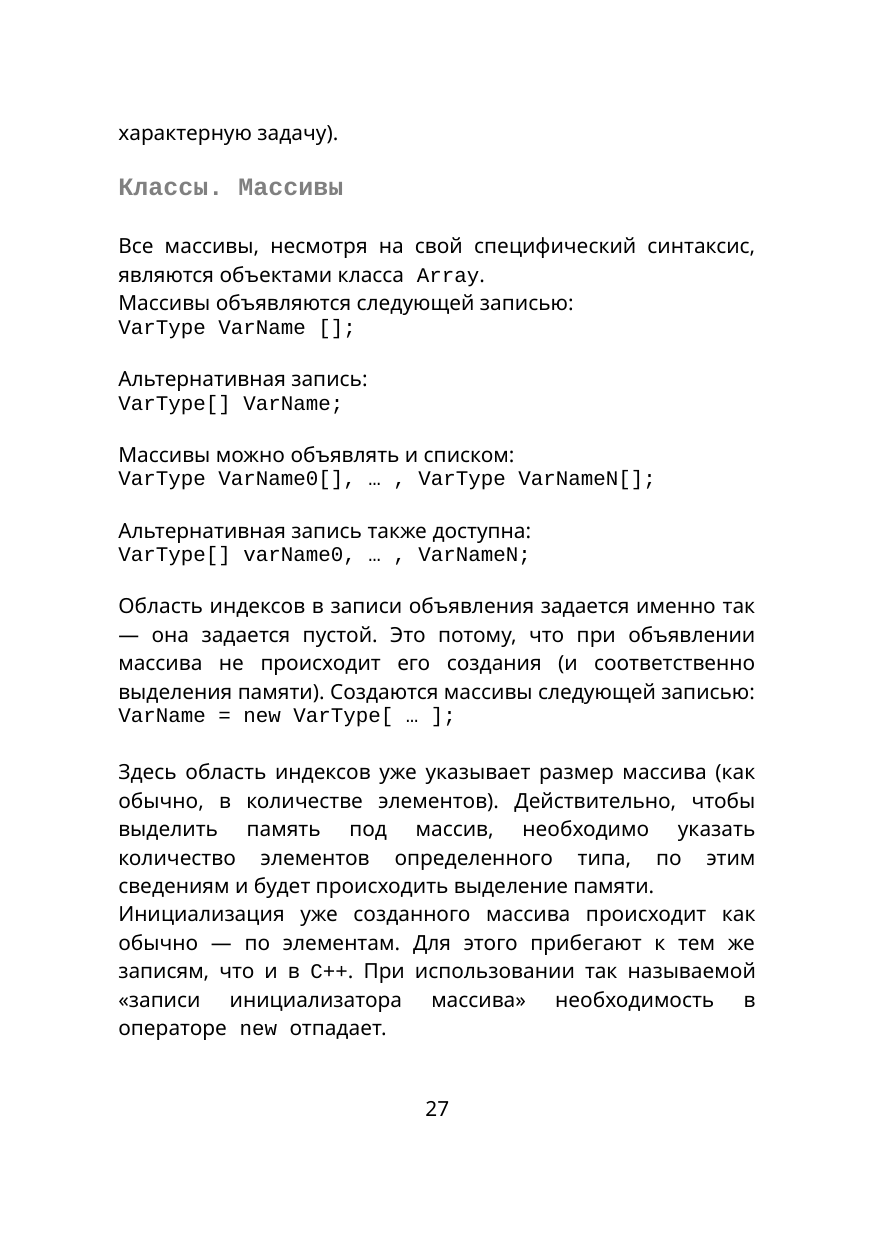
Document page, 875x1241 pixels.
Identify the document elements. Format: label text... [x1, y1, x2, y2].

text Все массивы, несмотря на свой специфический синтаксис, являются объектами класса Array. [118, 232, 756, 288]
text VarName = new VarType[ … ]; [118, 705, 756, 729]
text характерную задачу). [118, 118, 756, 147]
text Здесь область индексов уже указывает размер массива (как обычно, в количестве элементов). Действительно, чтобы выделить память под массив, необходимо указать количество элементов определенного типа, по этим сведениям и будет происходить выделение памяти. [118, 757, 756, 899]
text Область индексов в записи объявления задается именно так — она задается пустой. Это потому, что при объявлении массива не происходит его создания (и соответственно выделения памяти). Создаются массивы следующей записью: [118, 591, 756, 705]
text VarType VarName0[], … , VarType VarNameN[]; [118, 468, 756, 492]
text Массивы объявляются следующей записью: [118, 288, 756, 317]
text VarType VarName []; [118, 317, 756, 341]
text Альтернативная запись: [118, 364, 756, 393]
text Массивы можно объявлять и списком: [118, 440, 756, 468]
text Классы. Массивы [118, 175, 756, 203]
text Инициализация уже созданного массива происходит как обычно — по элементам. Для этого прибегают к тем же записям, что и в C++. При использовании так называемой «записи инициализатора массива» необходимость в операторе new отпадает. [118, 899, 756, 1042]
text Альтернативная запись также доступна: [118, 516, 756, 544]
text VarType[] varName0, … , VarNameN; [118, 544, 756, 568]
text VarType[] VarName; [118, 393, 756, 416]
